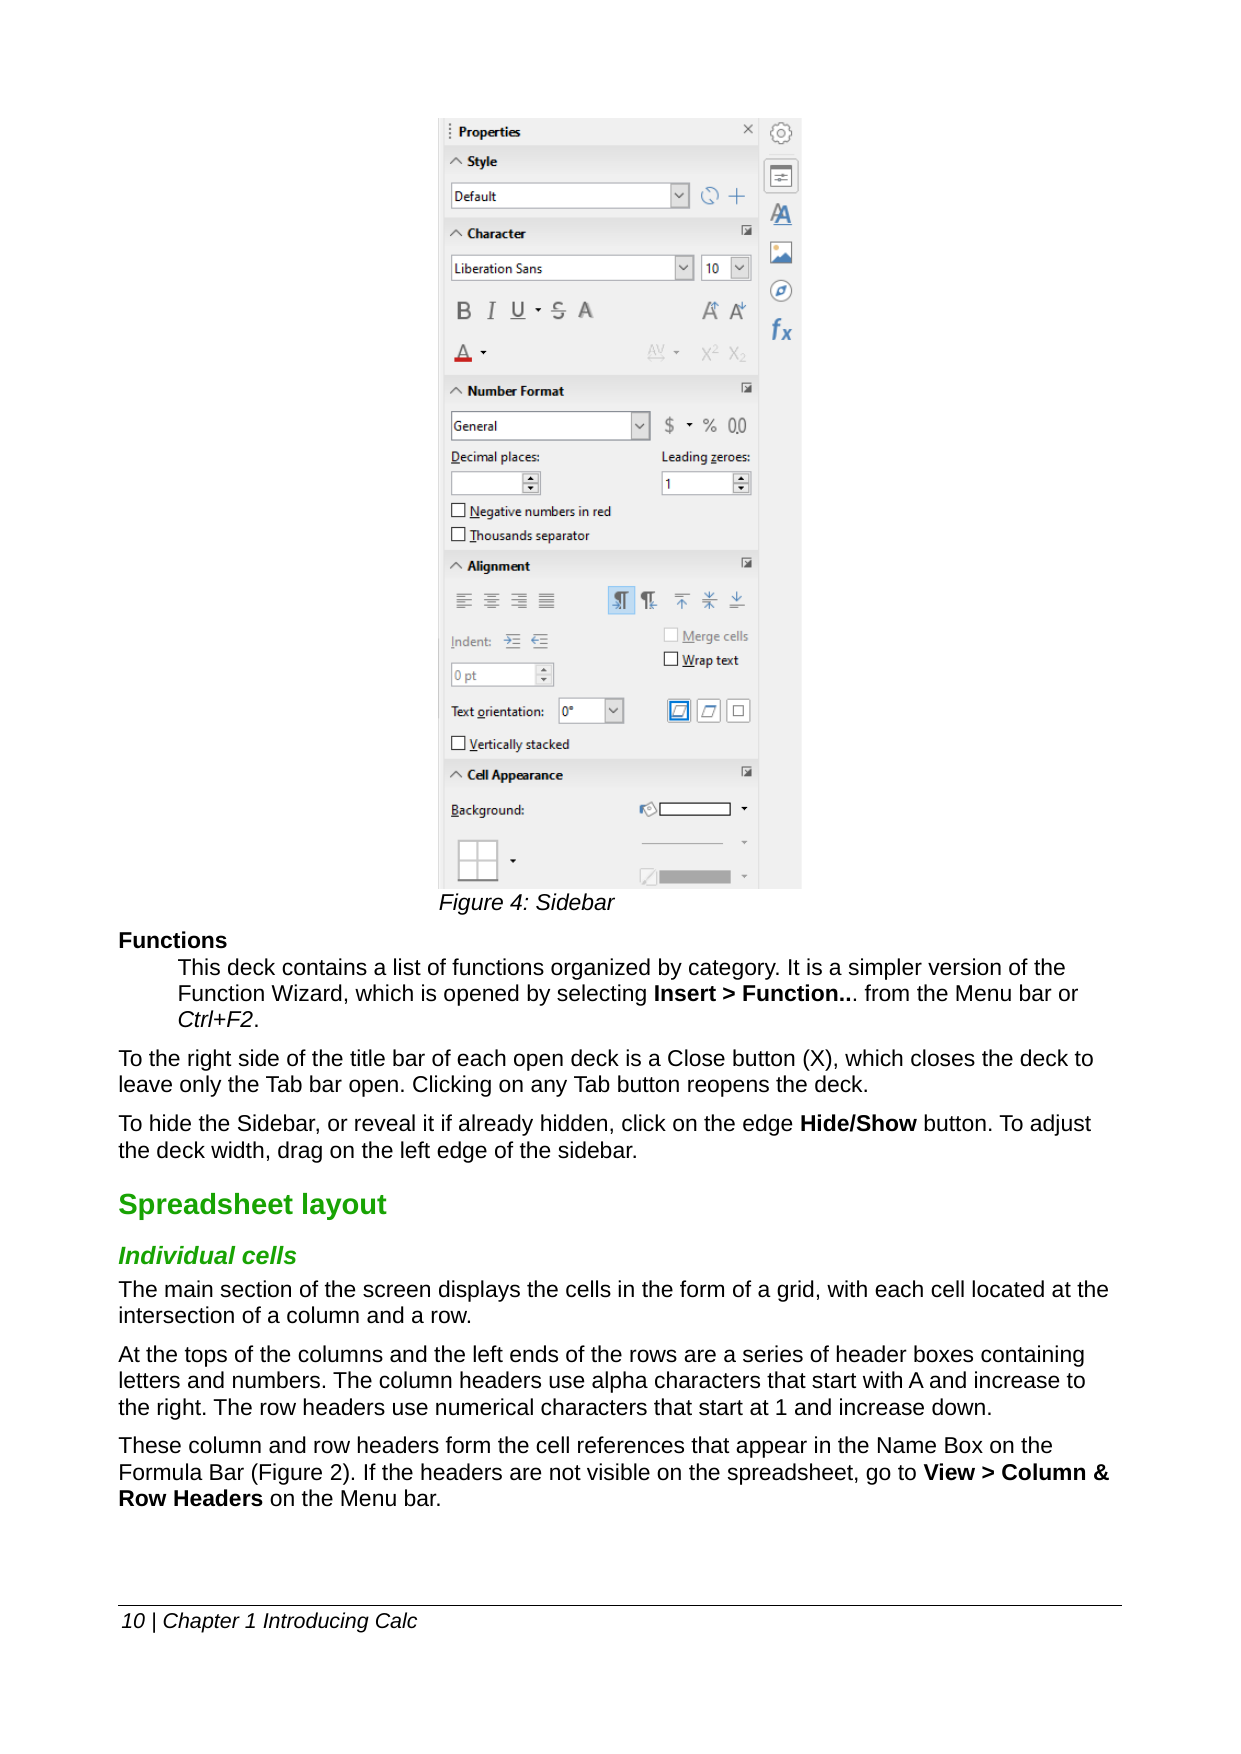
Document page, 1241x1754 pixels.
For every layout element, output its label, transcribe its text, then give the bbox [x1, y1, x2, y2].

subtitle Individual cells [118, 1241, 1122, 1269]
text Figure 4: Sidebar [439, 889, 802, 915]
text These column and row headers form the cell references that appear in the Name Box on the Formula Bar (Figure 2). If the headers are not visible on the spreadsheet, go to View > Column & Row Headers on the Menu bar. [118, 1432, 1122, 1511]
text This deck contains a list of functions organized by category. It is a simpler version of the Function Wizard, which is opened by selecting Insert > Function... from the Menu bar or Ctrl+F2. [177, 953, 1122, 1033]
text The main section of the screen displays the cells in the form of a grid, with each cell located at the intersection of a column and a row. [118, 1276, 1122, 1328]
subtitle Spreadsheet layout [118, 1187, 1122, 1220]
text At the tops of the columns and the left ends of the rows are a series of header boxes containing letters and numbers. The column headers use alpha characters that start with A and increase to the right. The row headers use numerical characters that start at 1 and increase down. [118, 1341, 1122, 1420]
text To the right side of the title bar of each open deck is a Close button (X), which closes the deck to leave only the Tab bar open. Clicking on any Tab button reopens the deck. [118, 1045, 1122, 1098]
text To hide the Sidebar, or reveal it if already hidden, click on the edge Hide/Show button. To adjust the deck width, drag on the left edge of the sidebar. [118, 1110, 1122, 1163]
text Functions [118, 927, 1122, 953]
picture [438, 118, 802, 889]
